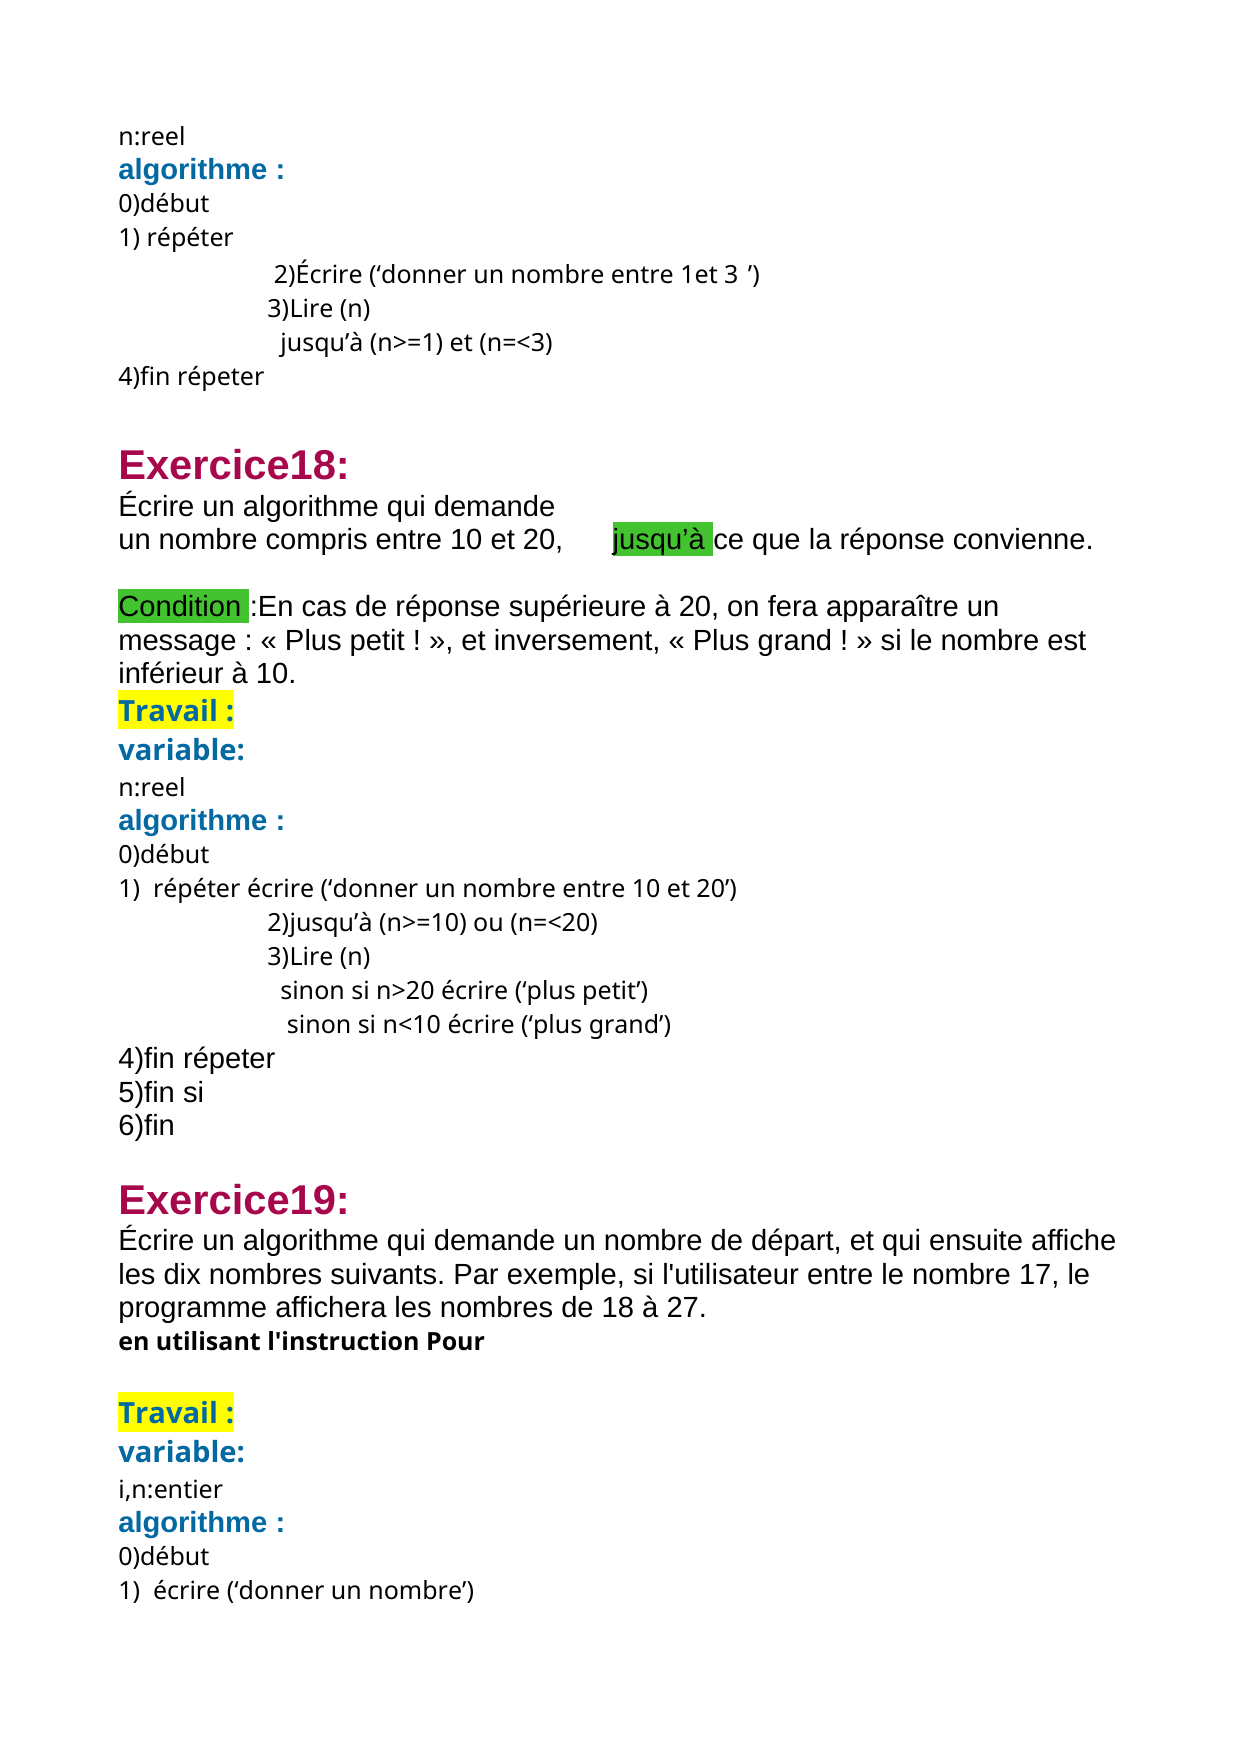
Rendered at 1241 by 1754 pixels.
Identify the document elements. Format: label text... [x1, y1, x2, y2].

text 2)Écrire (‘donner un nombre entre 1et 3 ’) 3)Lire (n) [118, 254, 1122, 324]
text algorithme : 0)début [118, 152, 1122, 220]
text i,n:entier [118, 1471, 1122, 1505]
text 2)jusqu’à (n>=10) ou (n=<20) 3)Lire (n) [118, 905, 1122, 973]
text Condition :En cas de réponse supérieure à 20, on fera apparaître un message : « Plus petit ! », et inversement, « Plus grand ! » si le nombre est inférieur à 10. [118, 589, 1122, 690]
text algorithme : 0)début [118, 803, 1122, 871]
text variable: [118, 729, 1122, 769]
text Exercice18: [118, 441, 1122, 488]
text 5)fin si [118, 1075, 1122, 1108]
text en utilisant l'instruction Pour [118, 1324, 1122, 1358]
text 1) écrire (‘donner un nombre’) [118, 1573, 1122, 1607]
text Travail : [118, 690, 1122, 729]
text n:reel [118, 769, 1122, 803]
text Écrire un algorithme qui demande [118, 488, 1122, 522]
text sinon si n>20 écrire (‘plus petit’) [118, 973, 1122, 1007]
text 6)fin [118, 1108, 1122, 1142]
text Écrire un algorithme qui demande un nombre de départ, et qui ensuite affiche les dix nombres suivants. Par exemple, si l'utilisateur entre le nombre 17, le programme affichera les nombres de 18 à 27. [118, 1223, 1122, 1324]
text Exercice19: [118, 1175, 1122, 1223]
text variable: [118, 1432, 1122, 1471]
text 4)fin répeter [118, 359, 1122, 393]
text 1) répéter écrire (‘donner un nombre entre 10 et 20’) [118, 871, 1122, 905]
text Travail : [118, 1392, 1122, 1432]
text jusqu’à (n>=1) et (n=<3) [118, 324, 1122, 359]
text 4)fin répeter [118, 1041, 1122, 1075]
text sinon si n<10 écrire (‘plus grand’) [118, 1007, 1122, 1041]
text 1) répéter [118, 220, 1122, 254]
text un nombre compris entre 10 et 20, jusqu’à ce que la réponse convienne. [118, 522, 1122, 556]
text n:reel [118, 118, 1122, 152]
text algorithme : 0)début [118, 1505, 1122, 1573]
